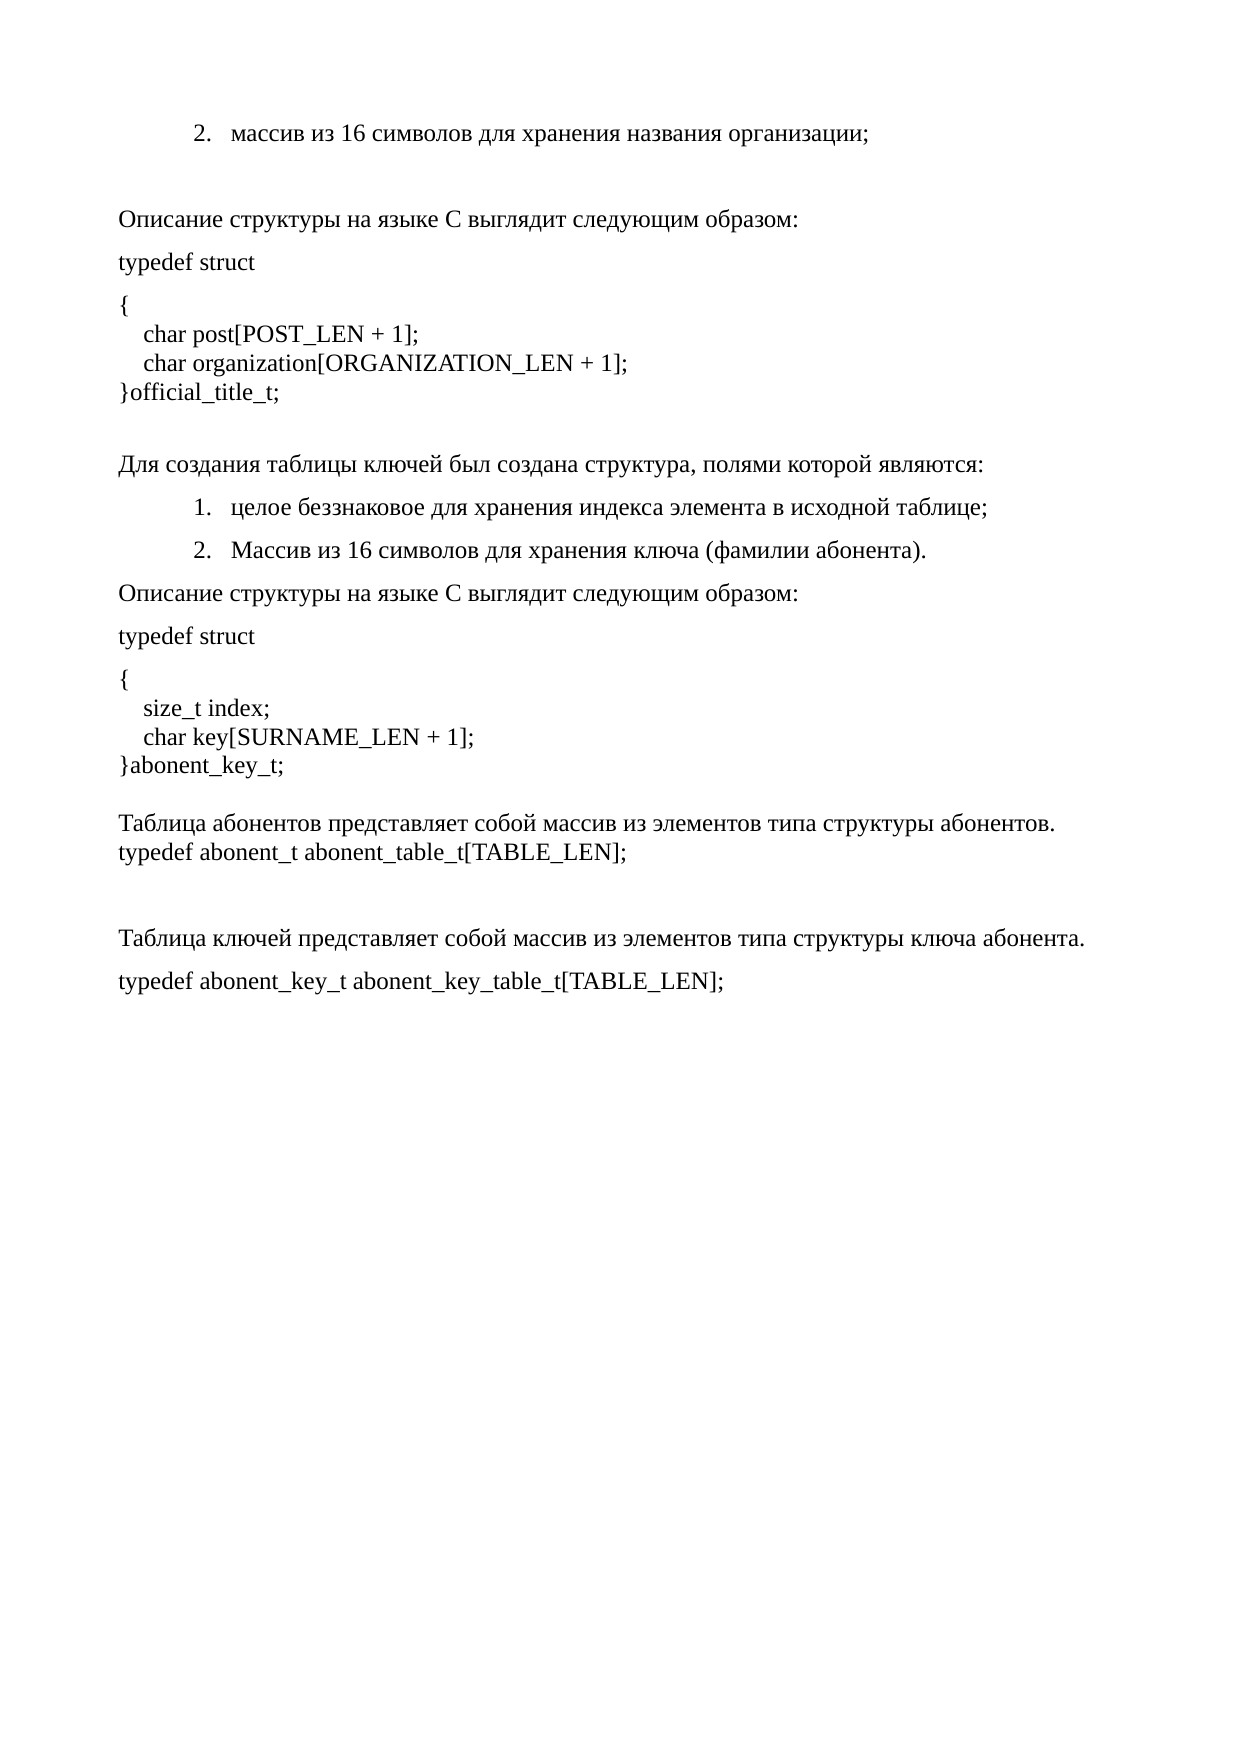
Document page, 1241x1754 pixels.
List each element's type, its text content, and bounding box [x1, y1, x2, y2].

text }official_title_t; [118, 377, 1122, 406]
list Описание структуры на языке C выглядит следующим образом: [118, 204, 1122, 233]
text Таблица абонентов представляет собой массив из элементов типа структуры абонентов. [118, 808, 1122, 837]
text Для создания таблицы ключей был создана структура, полями которой являются: [118, 449, 1122, 477]
list Массив из 16 символов для хранения ключа (фамилии абонента). [193, 535, 1122, 564]
text typedef struct [118, 621, 1122, 650]
text { [118, 291, 1122, 319]
list целое беззнаковое для хранения индекса элемента в исходной таблице; [193, 492, 1122, 521]
list Описание структуры на языке C выглядит следующим образом: [118, 578, 1122, 607]
text char key[SURNAME_LEN + 1]; [118, 722, 1122, 751]
text { [118, 664, 1122, 693]
text char post[POST_LEN + 1]; [118, 319, 1122, 348]
list массив из 16 символов для хранения названия организации; [193, 118, 1122, 147]
text }abonent_key_t; [118, 751, 1122, 779]
list typedef struct [118, 247, 1122, 276]
text char organization[ORGANIZATION_LEN + 1]; [118, 348, 1122, 377]
text size_t index; [118, 693, 1122, 722]
text typedef abonent_t abonent_table_t[TABLE_LEN]; [118, 837, 1122, 866]
text typedef abonent_key_t abonent_key_table_t[TABLE_LEN]; [118, 966, 1122, 995]
text Таблица ключей представляет собой массив из элементов типа структуры ключа абонента. [118, 923, 1122, 952]
